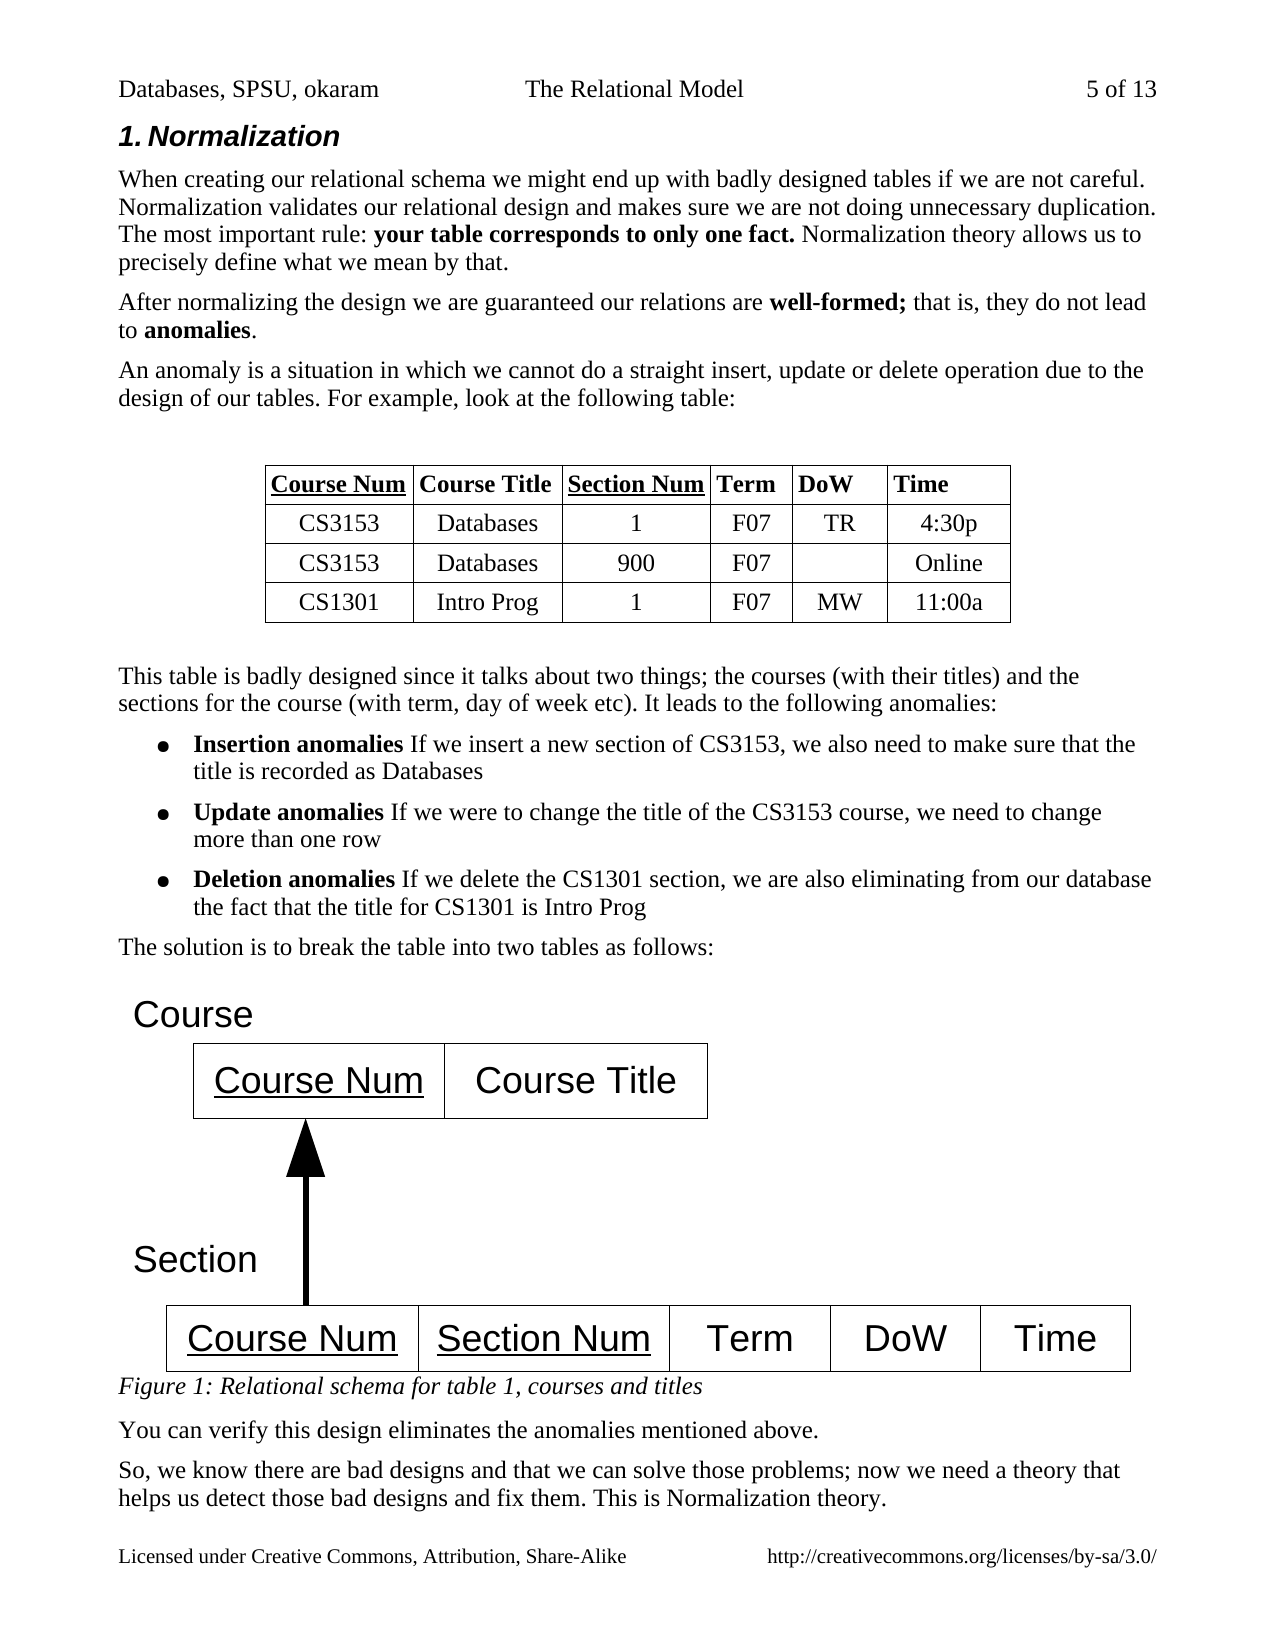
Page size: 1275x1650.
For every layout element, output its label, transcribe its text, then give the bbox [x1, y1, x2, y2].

text The solution is to break the table into two tables as follows: [118, 933, 1157, 961]
text Figure 1: Relational schema for table 1, courses and titles [118, 999, 1131, 1399]
table_header Term [711, 466, 792, 504]
table_cell Databases [414, 544, 562, 582]
table_header Time [888, 466, 1010, 504]
table_cell Databases [414, 505, 562, 543]
table_cell 1 [563, 505, 710, 543]
list Update anomalies If we were to change the title of the CS3153 course, we need to change more than one row [156, 798, 1157, 853]
table_cell F07 [711, 505, 792, 543]
table_cell 900 [563, 544, 710, 582]
table_cell TR [793, 505, 887, 543]
table_cell CS3153 [266, 505, 413, 543]
table_cell Intro Prog [414, 583, 562, 622]
table_cell CS1301 [266, 583, 413, 622]
table_cell Online [888, 544, 1010, 582]
table_cell 4:30p [888, 505, 1010, 543]
table_cell 11:00a [888, 583, 1010, 622]
table_header Course Num [266, 466, 413, 504]
text You can verify this design eliminates the anomalies mentioned above. [118, 1416, 1157, 1444]
table_header Section Num [563, 466, 710, 504]
subtitle Normalization [118, 120, 1157, 153]
table_cell [793, 544, 887, 582]
text This table is badly designed since it talks about two things; the courses (with their titles) and the sections for the course (with term, day of week etc). It leads to the following anomalies: [118, 662, 1157, 717]
text When creating our relational schema we might end up with badly designed tables if we are not careful. Normalization validates our relational design and makes sure we are not doing unnecessary duplication. The most important rule: your table corresponds to only one fact. Normalization theory allows us to precisely define what we mean by that. [118, 165, 1157, 276]
table_cell MW [793, 583, 887, 622]
list Insertion anomalies If we insert a new section of CS3153, we also need to make sure that the title is recorded as Databases [156, 730, 1157, 785]
table_cell CS3153 [266, 544, 413, 582]
table_cell 1 [563, 583, 710, 622]
table_cell F07 [711, 583, 792, 622]
text After normalizing the design we are guaranteed our relations are well-formed; that is, they do not lead to anomalies. [118, 288, 1157, 344]
table_header Course Title [414, 466, 562, 504]
text An anomaly is a situation in which we cannot do a straight insert, update or delete operation due to the design of our tables. For example, look at the following table: [118, 356, 1157, 412]
table_cell F07 [711, 544, 792, 582]
text So, we know there are bad designs and that we can solve those problems; now we need a theory that helps us detect those bad designs and fix them. This is Normalization theory. [118, 1456, 1157, 1512]
list Deletion anomalies If we delete the CS1301 section, we are also eliminating from our database the fact that the title for CS1301 is Intro Prog [156, 866, 1157, 921]
table_header DoW [793, 466, 887, 504]
